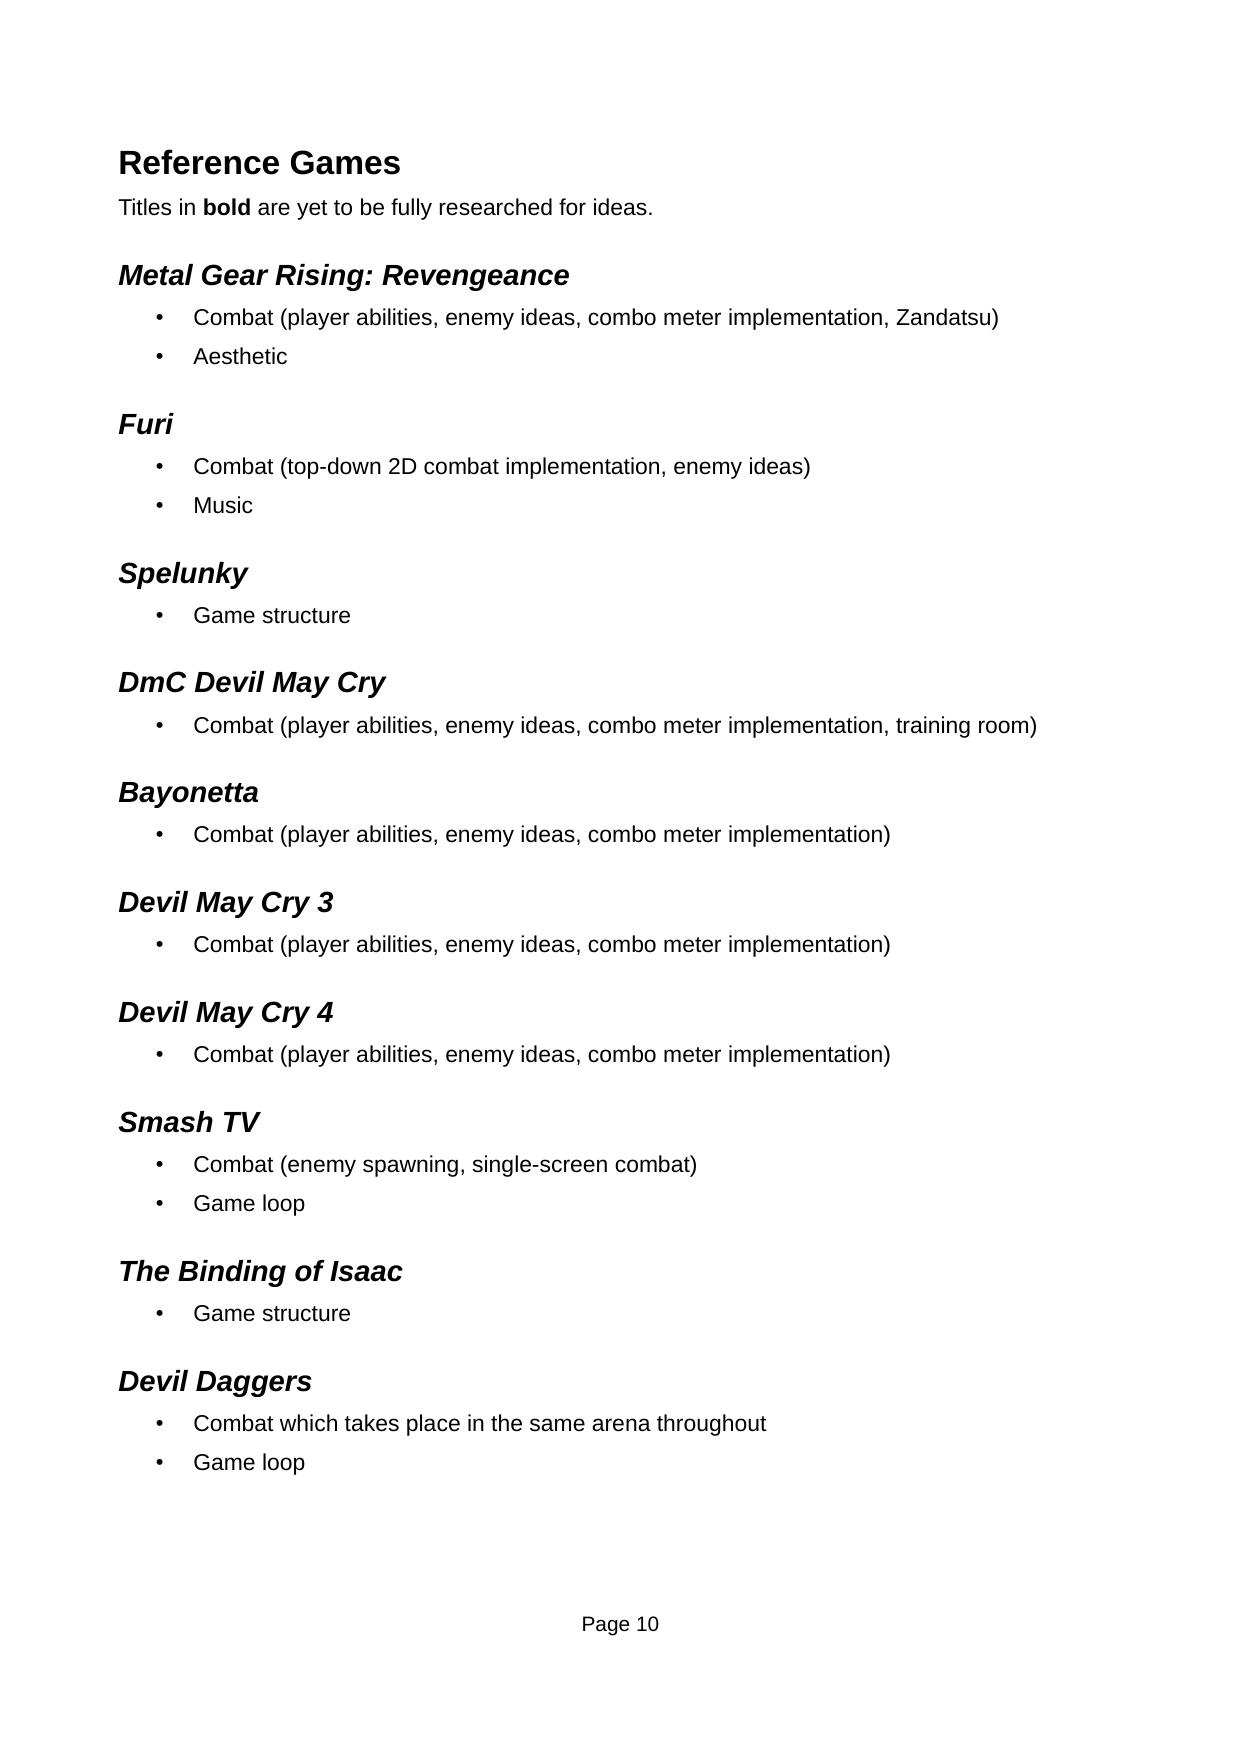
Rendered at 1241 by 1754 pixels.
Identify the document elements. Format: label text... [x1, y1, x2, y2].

list Combat (enemy spawning, single-screen combat) [156, 1151, 1122, 1177]
subtitle The Binding of Isaac [118, 1254, 1122, 1287]
list Combat (player abilities, enemy ideas, combo meter implementation) [156, 1041, 1122, 1068]
subtitle Smash TV [118, 1105, 1122, 1139]
subtitle Devil May Cry 4 [118, 995, 1122, 1029]
list Combat (player abilities, enemy ideas, combo meter implementation) [156, 821, 1122, 848]
list Combat (player abilities, enemy ideas, combo meter implementation) [156, 931, 1122, 958]
list Combat (player abilities, enemy ideas, combo meter implementation, training room) [156, 712, 1122, 738]
list Combat (player abilities, enemy ideas, combo meter implementation, Zandatsu) [156, 304, 1122, 331]
subtitle Furi [118, 407, 1122, 440]
subtitle Devil May Cry 3 [118, 885, 1122, 919]
list Music [156, 492, 1122, 518]
list Game loop [156, 1190, 1122, 1216]
list Aesthetic [156, 343, 1122, 369]
subtitle Spelunky [118, 556, 1122, 589]
subtitle DmC Devil May Cry [118, 666, 1122, 699]
list Combat which takes place in the same arena throughout [156, 1410, 1122, 1436]
list Game structure [156, 602, 1122, 628]
subtitle Metal Gear Rising: Revengeance [118, 258, 1122, 292]
subtitle Bayonetta [118, 775, 1122, 809]
subtitle Reference Games [118, 143, 1122, 182]
text Titles in bold are yet to be fully researched for ideas. [118, 194, 1122, 221]
list Combat (top-down 2D combat implementation, enemy ideas) [156, 453, 1122, 479]
list Game loop [156, 1449, 1122, 1475]
subtitle Devil Daggers [118, 1364, 1122, 1397]
list Game structure [156, 1300, 1122, 1326]
